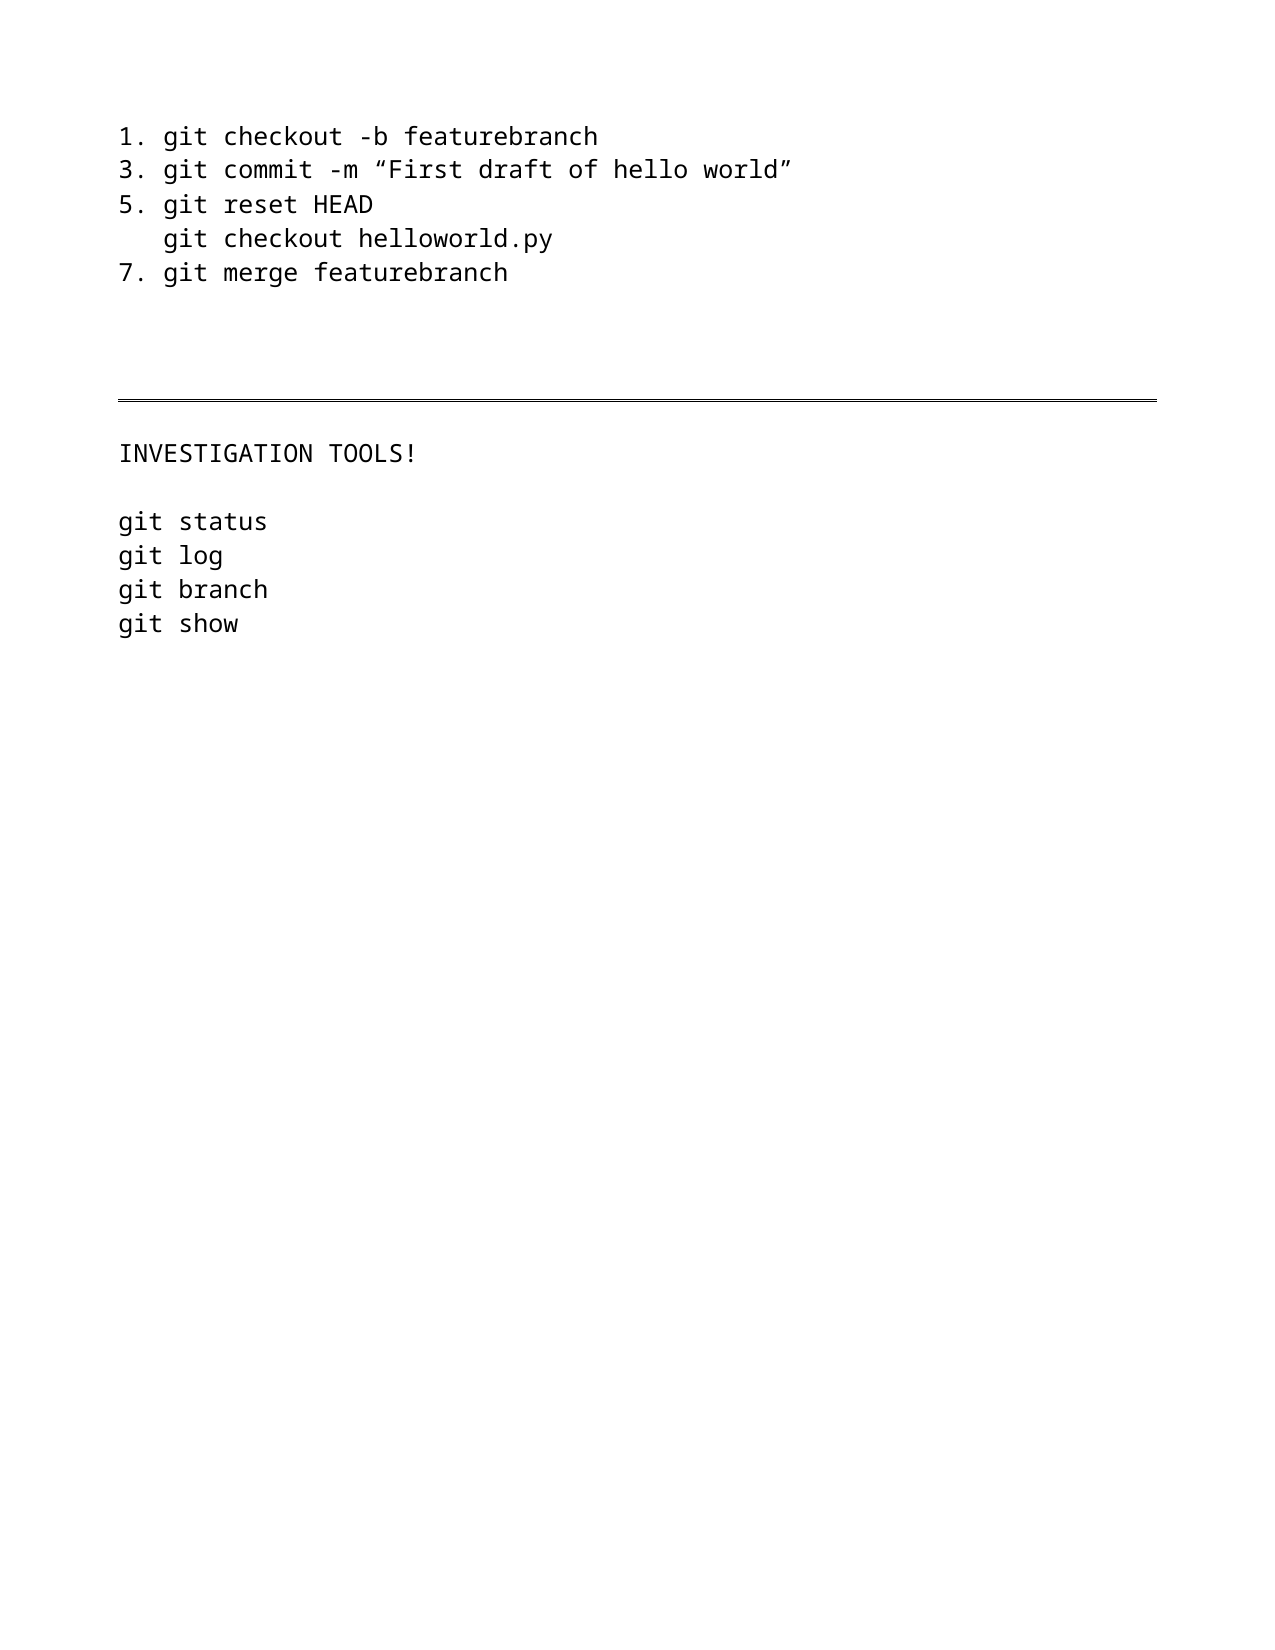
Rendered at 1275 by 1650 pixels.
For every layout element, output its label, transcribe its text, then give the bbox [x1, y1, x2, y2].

text git status git log git branch git show [118, 504, 1157, 674]
text 5. git reset HEAD git checkout helloworld.py 7. git merge featurebranch [118, 186, 1157, 288]
text INVESTIGATION TOOLS! [118, 436, 1157, 470]
text 3. git commit -m “First draft of hello world” [118, 152, 1157, 186]
text 1. git checkout -b featurebranch [118, 118, 1157, 152]
